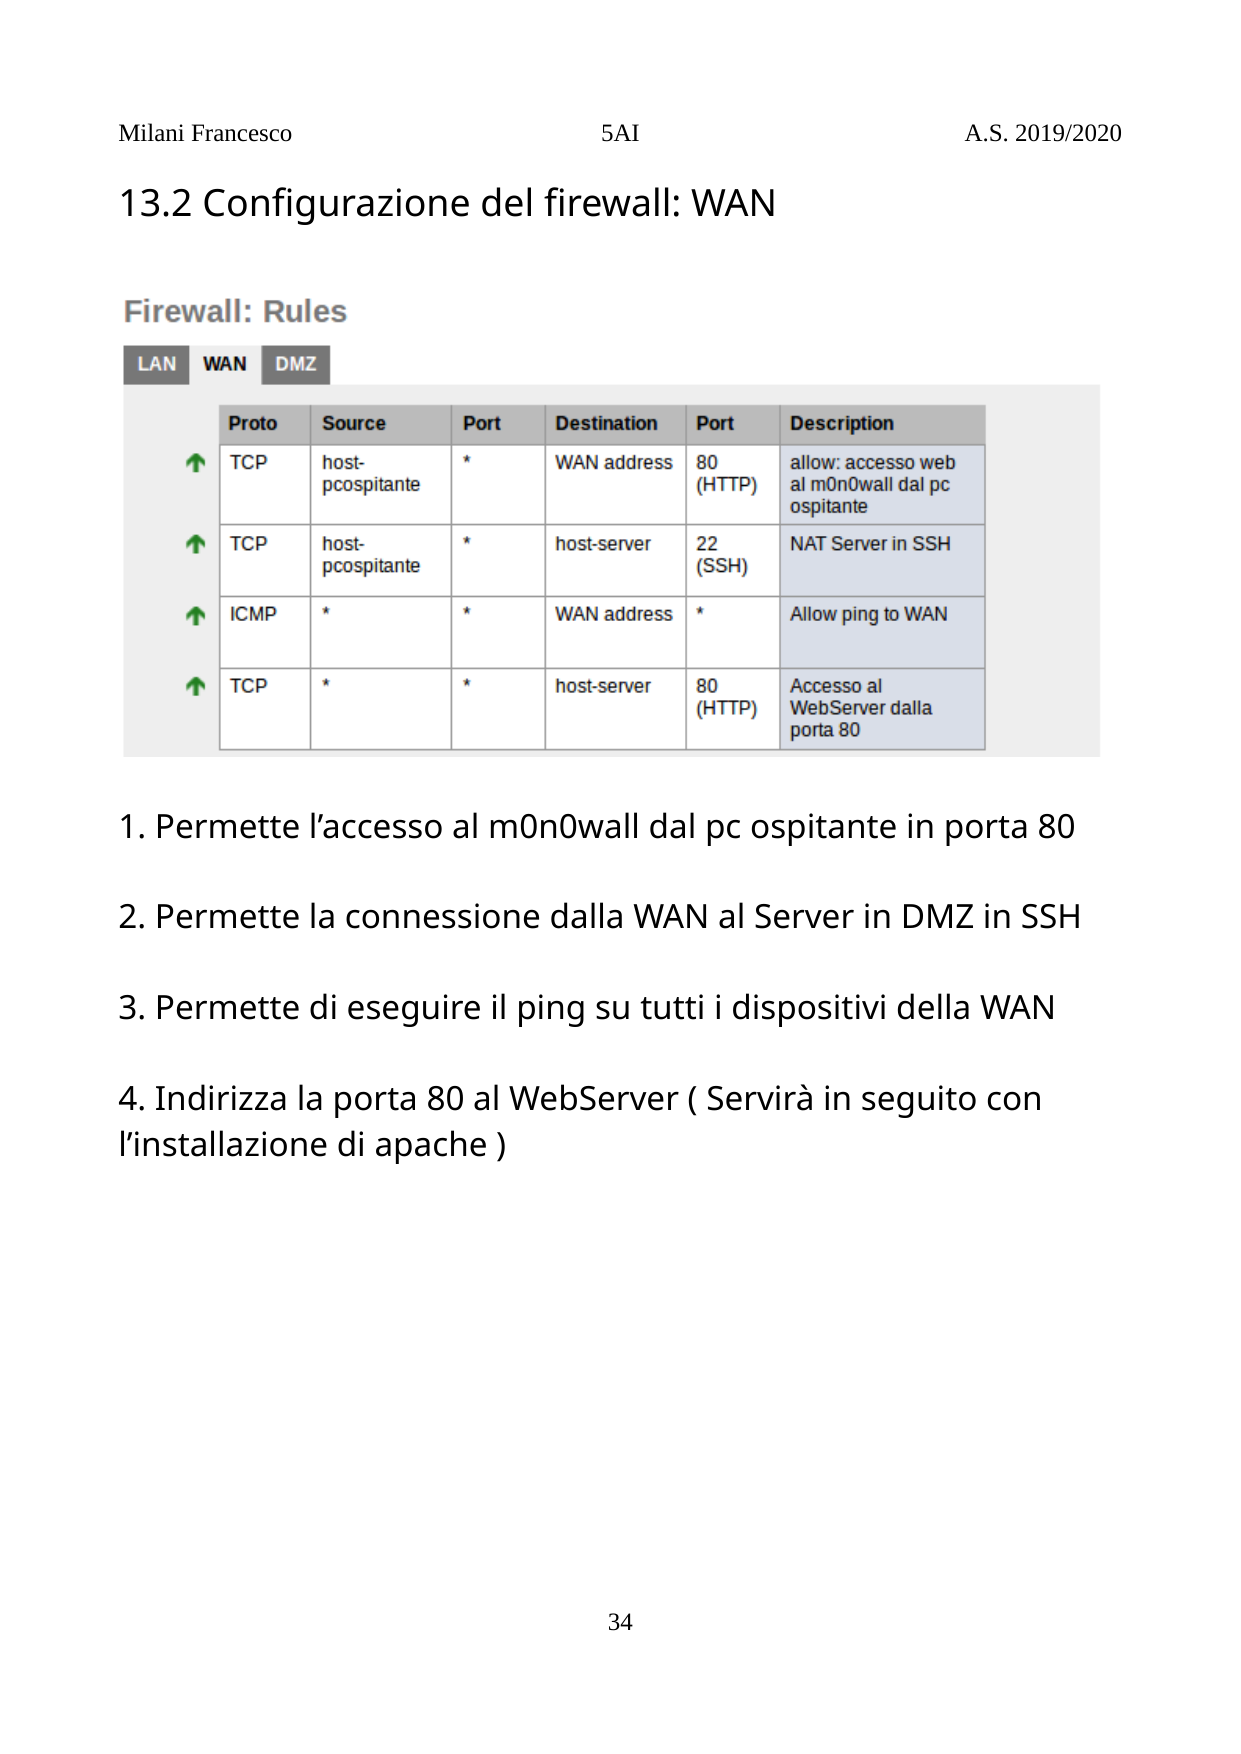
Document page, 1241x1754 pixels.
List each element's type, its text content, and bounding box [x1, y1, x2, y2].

text 4. Indirizza la porta 80 al WebServer ( Servirà in seguito con l’installazione di apache ) [118, 1075, 1122, 1166]
text 2. Permette la connessione dalla WAN al Server in DMZ in SSH [118, 893, 1122, 939]
text 3. Permette di eseguire il ping su tutti i dispositivi della WAN [118, 984, 1122, 1029]
text 13.2 Configurazione del firewall: WAN [118, 176, 1122, 227]
picture [116, 288, 1105, 757]
text 1. Permette l’accesso al m0n0wall dal pc ospitante in porta 80 [118, 802, 1122, 848]
